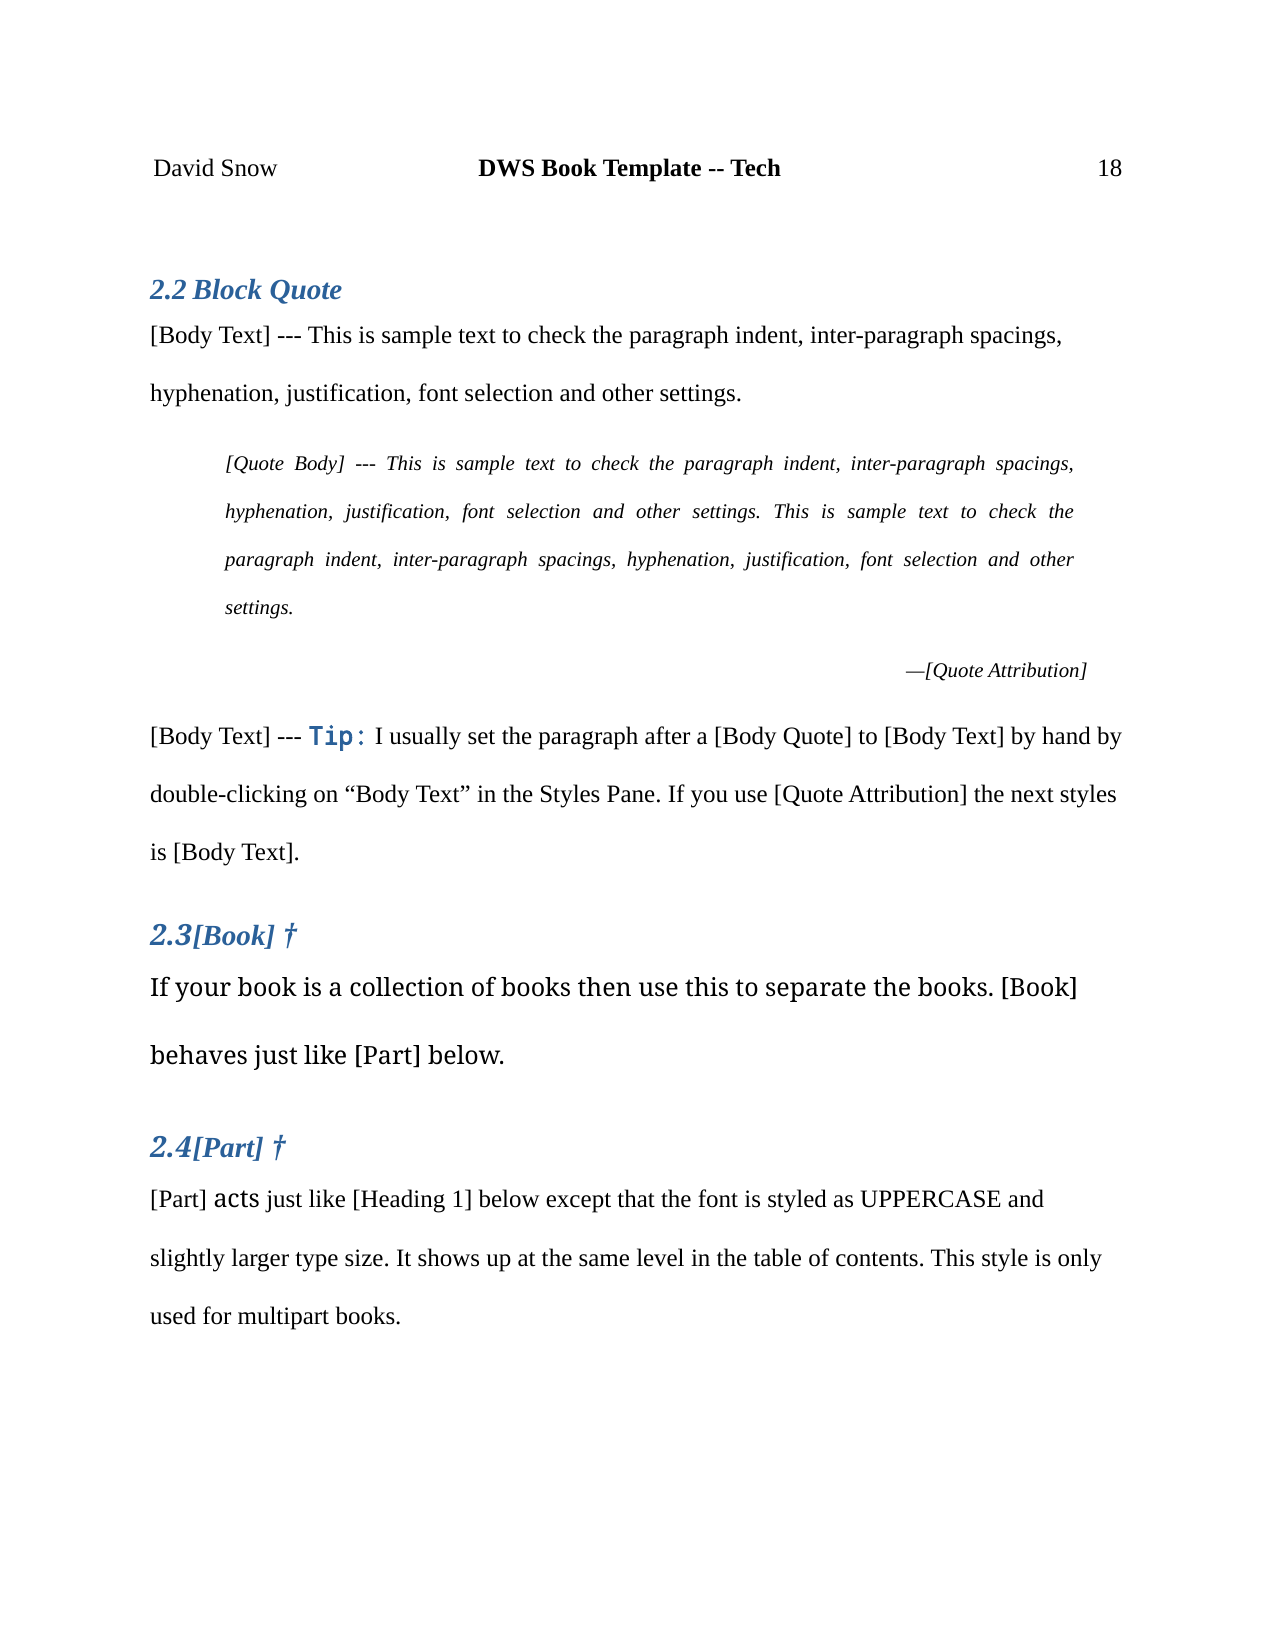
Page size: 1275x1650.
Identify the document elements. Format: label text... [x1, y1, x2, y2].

text If your book is a collection of books then use this to separate the books. [Book] behaves just like [Part] below. [150, 969, 1125, 1071]
subtitle [Book] † [150, 915, 1125, 954]
text [Body Text] --- Tip: I usually set the paragraph after a [Body Quote] to [Body Text] by hand by double-clicking on “Body Text” in the Styles Pane. If you use [Quote Attribution] the next styles is [Body Text]. [150, 721, 1125, 865]
text [Body Text] --- This is sample text to check the paragraph indent, inter-paragraph spacings, hyphenation, justification, font selection and other settings. [150, 321, 1125, 407]
subtitle [Part] † [150, 1126, 1125, 1166]
subtitle Block Quote [150, 272, 1125, 306]
text [Quote Body] --- This is sample text to check the paragraph indent, inter-paragraph spacings, hyphenation, justification, font selection and other settings. This is sample text to check the paragraph indent, inter-paragraph spacings, hyphenation, justification, font selection and other settings. [225, 451, 1077, 619]
text —[Quote Attribution] [209, 658, 1089, 682]
text [Part] acts just like [Heading 1] below except that the font is styled as UPPERCASE and slightly larger type size. It shows up at the same level in the table of contents. This style is only used for multipart books. [150, 1181, 1125, 1329]
